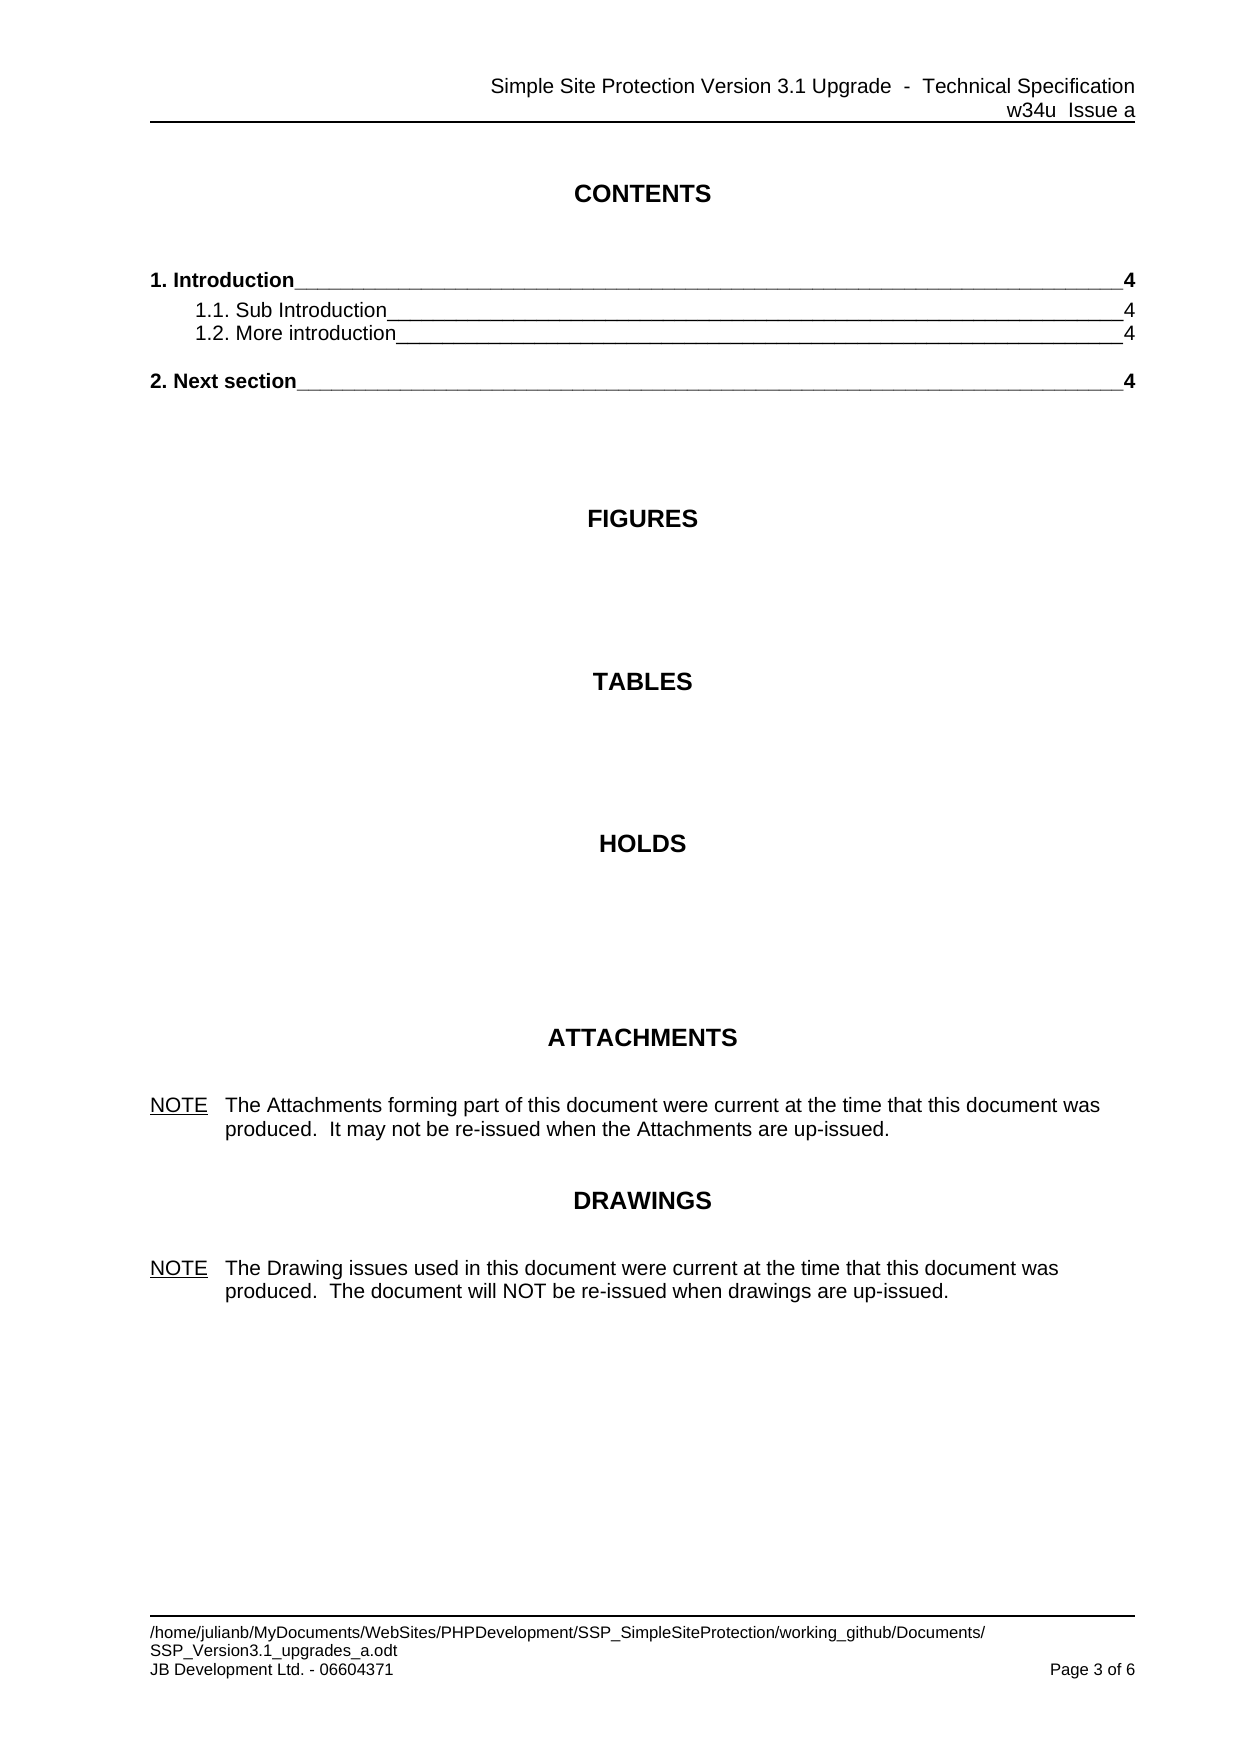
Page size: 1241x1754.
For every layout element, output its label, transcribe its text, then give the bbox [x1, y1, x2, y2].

title HOLDS [150, 830, 1135, 858]
text 1. Introduction 4 [150, 269, 1135, 292]
list NOTE The Drawing issues used in this document were current at the time that this document was produced. The document will NOT be re-issued when drawings are up-issued. [150, 1257, 1135, 1303]
text 1.1. Sub Introduction 4 [195, 298, 1135, 321]
title TABLES [150, 667, 1135, 695]
text 2. Next section 4 [150, 369, 1135, 393]
text 1.2. More introduction 4 [195, 321, 1135, 344]
title ATTACHMENTS [150, 1024, 1135, 1052]
title FIGURES [150, 504, 1135, 532]
title DRAWINGS [150, 1187, 1135, 1215]
list NOTE The Attachments forming part of this document were current at the time that this document was produced. It may not be re-issued when the Attachments are up-issued. [150, 1094, 1135, 1141]
title CONTENTS [150, 180, 1135, 208]
